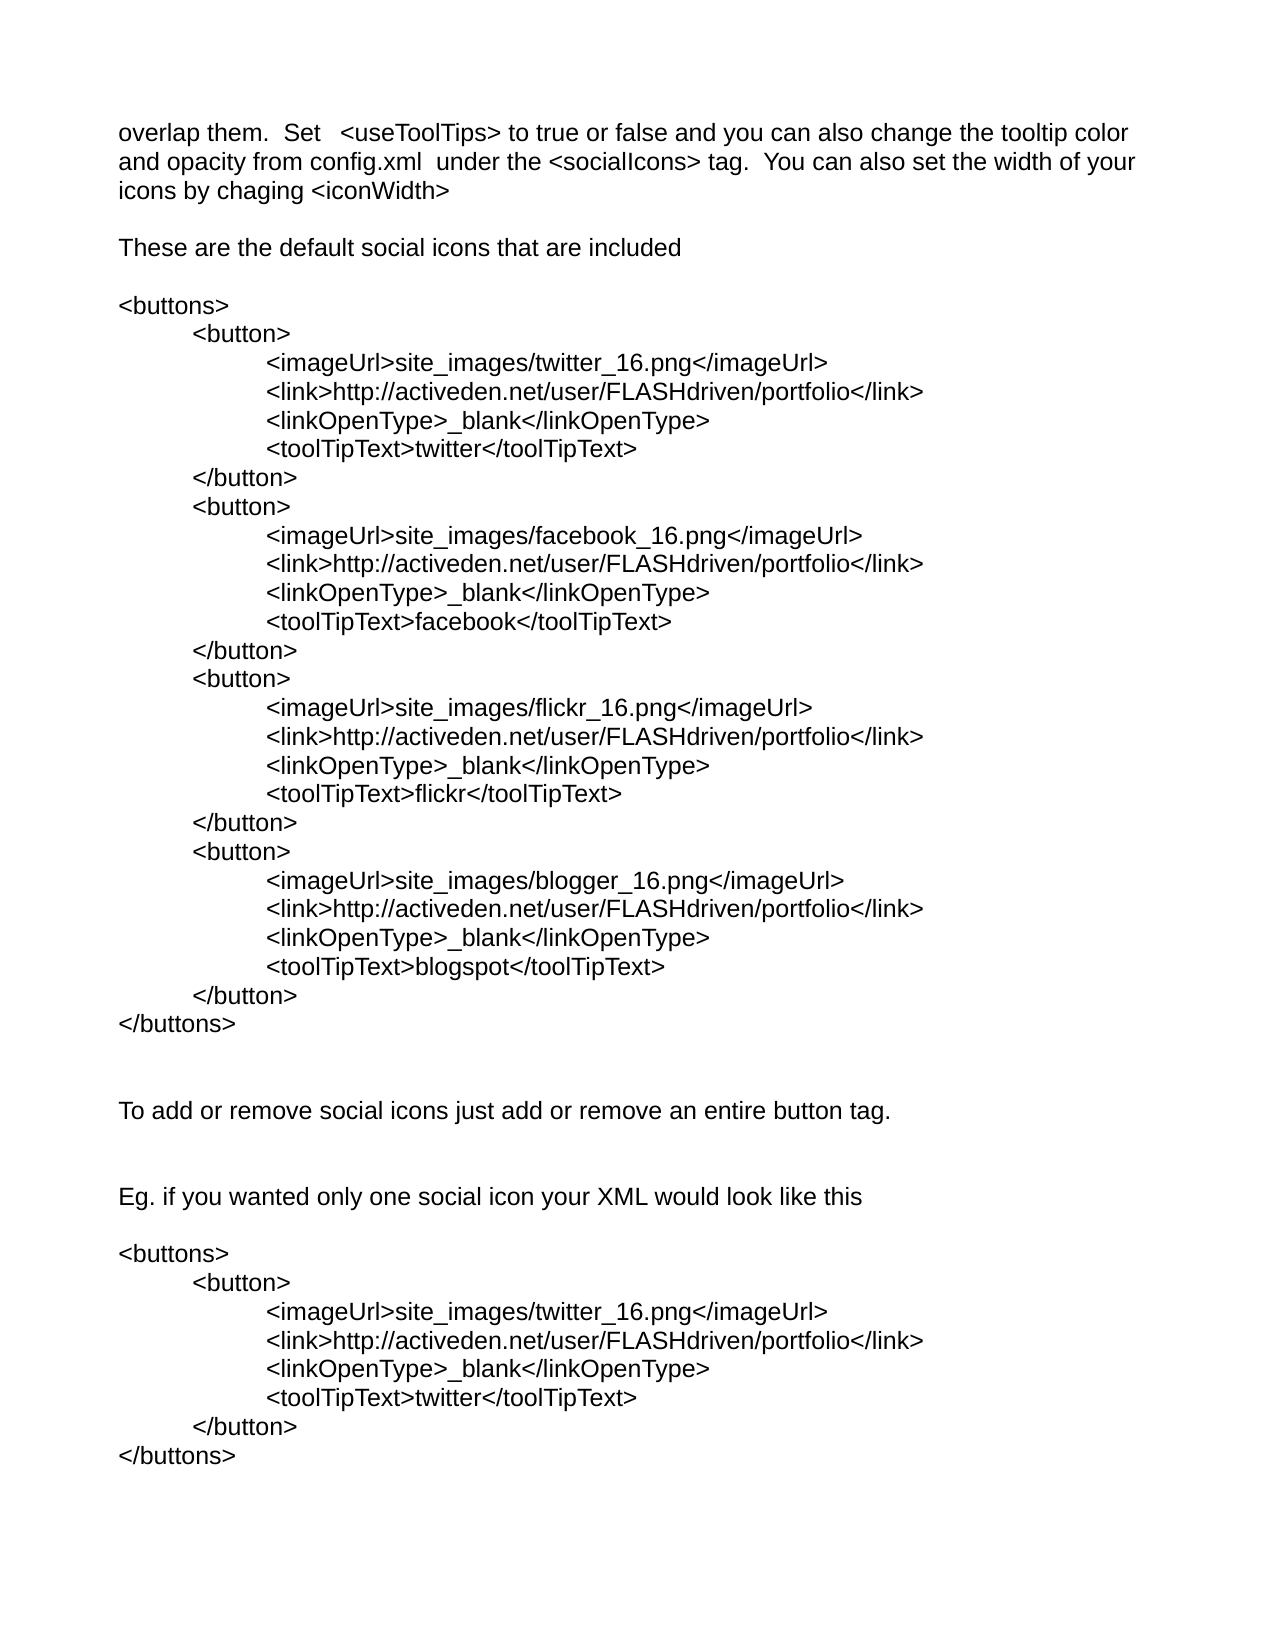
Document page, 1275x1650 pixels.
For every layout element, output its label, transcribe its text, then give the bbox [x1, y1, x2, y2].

text <button> [118, 492, 1157, 521]
text <toolTipText>twitter</toolTipText> [118, 1383, 1157, 1412]
text <toolTipText>facebook</toolTipText> [118, 607, 1157, 636]
text </button> [118, 808, 1157, 837]
text <imageUrl>site_images/twitter_16.png</imageUrl> [118, 1297, 1157, 1326]
text <button> [118, 319, 1157, 348]
text <link>http://activeden.net/user/FLASHdriven/portfolio</link> [118, 377, 1157, 406]
text <buttons> [118, 1239, 1157, 1268]
text <link>http://activeden.net/user/FLASHdriven/portfolio</link> [118, 549, 1157, 578]
text <linkOpenType>_blank</linkOpenType> [118, 406, 1157, 434]
text <linkOpenType>_blank</linkOpenType> [118, 751, 1157, 779]
text <button> [118, 837, 1157, 866]
text These are the default social icons that are included [118, 233, 1157, 262]
text <linkOpenType>_blank</linkOpenType> [118, 578, 1157, 607]
text <imageUrl>site_images/twitter_16.png</imageUrl> [118, 348, 1157, 377]
text <link>http://activeden.net/user/FLASHdriven/portfolio</link> [118, 894, 1157, 923]
text <imageUrl>site_images/blogger_16.png</imageUrl> [118, 866, 1157, 894]
text <toolTipText>flickr</toolTipText> [118, 779, 1157, 808]
text </button> [118, 463, 1157, 492]
text Eg. if you wanted only one social icon your XML would look like this [118, 1182, 1157, 1211]
text <button> [118, 664, 1157, 693]
text </buttons> [118, 1441, 1157, 1469]
text <buttons> [118, 291, 1157, 319]
text <linkOpenType>_blank</linkOpenType> [118, 923, 1157, 952]
text <link>http://activeden.net/user/FLASHdriven/portfolio</link> [118, 1326, 1157, 1354]
text </button> [118, 1412, 1157, 1441]
text <imageUrl>site_images/facebook_16.png</imageUrl> [118, 521, 1157, 549]
text </button> [118, 981, 1157, 1009]
text <toolTipText>blogspot</toolTipText> [118, 952, 1157, 981]
text </button> [118, 636, 1157, 664]
text <button> [118, 1268, 1157, 1297]
text <imageUrl>site_images/flickr_16.png</imageUrl> [118, 693, 1157, 722]
text <toolTipText>twitter</toolTipText> [118, 434, 1157, 463]
text <link>http://activeden.net/user/FLASHdriven/portfolio</link> [118, 722, 1157, 751]
text To add or remove social icons just add or remove an entire button tag. [118, 1096, 1157, 1124]
text </buttons> [118, 1009, 1157, 1038]
text overlap them. Set <useToolTips> to true or false and you can also change the tooltip color and opacity from config.xml under the <socialIcons> tag. You can also set the width of your icons by chaging <iconWidth> [118, 118, 1157, 204]
text <linkOpenType>_blank</linkOpenType> [118, 1354, 1157, 1383]
